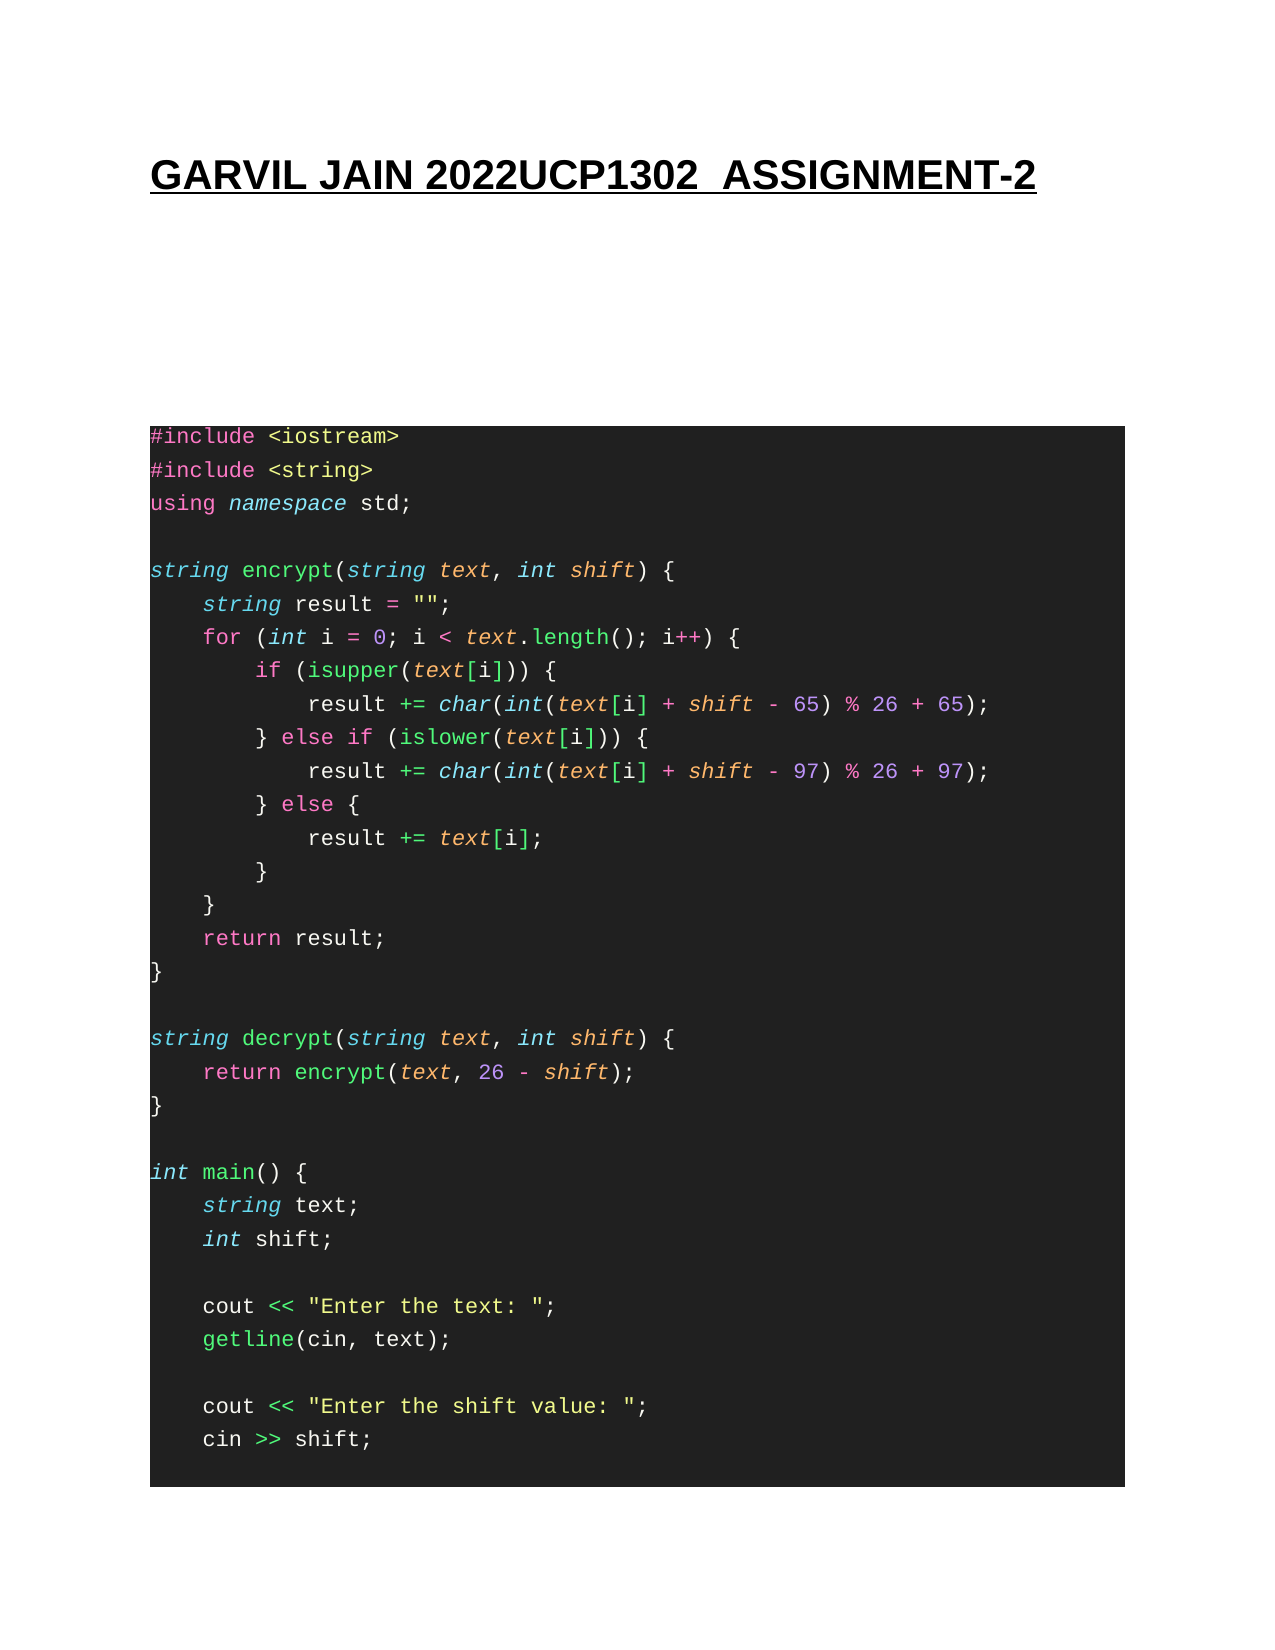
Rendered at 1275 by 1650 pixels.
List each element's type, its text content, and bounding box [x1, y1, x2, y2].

text result += char(int(text[i] + shift - 97) % 26 + 97); [150, 760, 1125, 785]
text result += char(int(text[i] + shift - 65) % 26 + 65); [150, 693, 1125, 718]
text result += text[i]; [150, 827, 1125, 852]
text return result; [150, 927, 1125, 952]
text } [150, 1094, 1125, 1119]
text string result = ""; [150, 593, 1125, 617]
text getline(cin, text); [150, 1328, 1125, 1353]
text } [150, 860, 1125, 885]
text string text; [150, 1194, 1125, 1219]
text int shift; [150, 1228, 1125, 1253]
text GARVIL JAIN 2022UCP1302 ASSIGNMENT-2 [150, 150, 1125, 198]
text string decrypt(string text, int shift) { [150, 1027, 1125, 1052]
text #include <string> [150, 459, 1125, 484]
text cout << "Enter the text: "; [150, 1295, 1125, 1320]
text for (int i = 0; i < text.length(); i++) { [150, 626, 1125, 651]
text #include <iostream> [150, 426, 1125, 450]
text using namespace std; [150, 492, 1125, 517]
text int main() { [150, 1161, 1125, 1186]
text string encrypt(string text, int shift) { [150, 559, 1125, 584]
text } else { [150, 793, 1125, 818]
text } else if (islower(text[i])) { [150, 726, 1125, 751]
text } [150, 894, 1125, 918]
text cin >> shift; [150, 1429, 1125, 1453]
text if (isupper(text[i])) { [150, 659, 1125, 684]
text cout << "Enter the shift value: "; [150, 1395, 1125, 1420]
text } [150, 961, 1125, 985]
text return encrypt(text, 26 - shift); [150, 1061, 1125, 1086]
